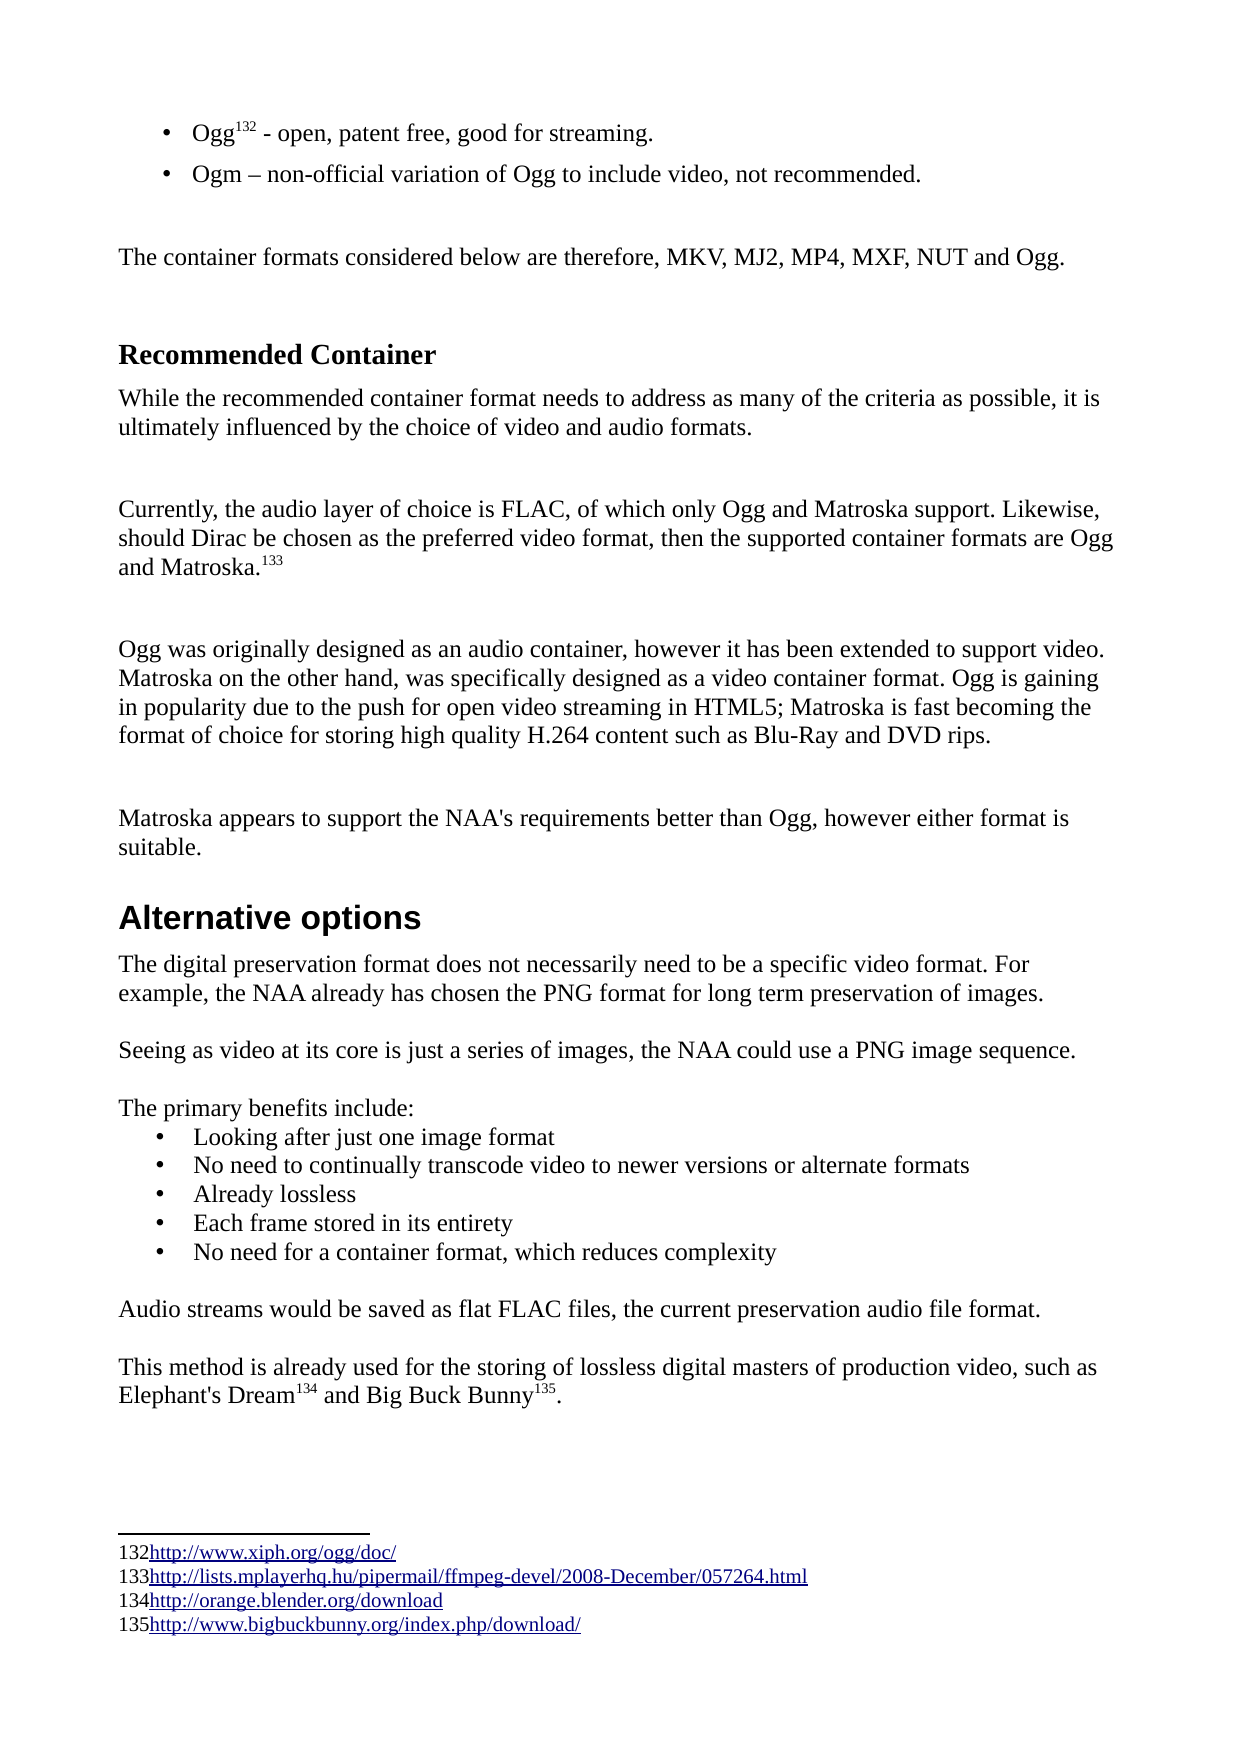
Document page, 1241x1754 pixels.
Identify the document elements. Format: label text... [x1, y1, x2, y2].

text The digital preservation format does not necessarily need to be a specific video format. For example, the NAA already has chosen the PNG format for long term preservation of images. [118, 949, 1122, 1007]
list Each frame stored in its entirety [156, 1208, 1122, 1237]
text http://orange.blender.org/download [118, 1588, 1122, 1612]
list Already lossless [156, 1179, 1122, 1208]
list No need to continually transcode video to newer versions or alternate formats [156, 1150, 1122, 1179]
text Matroska appears to support the NAA's requirements better than Ogg, however either format is suitable. [118, 803, 1122, 860]
list No need for a container format, which reduces complexity [156, 1237, 1122, 1265]
text http://lists.mplayerhq.hu/pipermail/ffmpeg-devel/2008-December/057264.html [118, 1564, 1122, 1588]
text The container formats considered below are therefore, MKV, MJ2, MP4, MXF, NUT and Ogg. [118, 242, 1122, 271]
list Ogm – non-official variation of Ogg to include video, not recommended. [162, 159, 1122, 188]
text This method is already used for the storing of lossless digital masters of production video, such as Elephant's Dream and Big Buck Bunny. [118, 1352, 1122, 1409]
text The primary benefits include: [118, 1093, 1122, 1122]
text While the recommended container format needs to address as many of the criteria as possible, it is ultimately influenced by the choice of video and audio formats. [118, 383, 1122, 440]
text Seeing as video at its core is just a series of images, the NAA could use a PNG image sequence. [118, 1007, 1122, 1064]
list Looking after just one image format [156, 1122, 1122, 1150]
subtitle Alternative options [118, 898, 1122, 937]
text Currently, the audio layer of choice is FLAC, of which only Ogg and Matroska support. Likewise, should Dirac be chosen as the preferred video format, then the supported container formats are Ogg and Matroska. [118, 494, 1122, 580]
text Audio streams would be saved as flat FLAC files, the current preservation audio file format. [118, 1294, 1122, 1323]
text Ogg was originally designed as an audio container, however it has been extended to support video. Matroska on the other hand, was specifically designed as a video container format. Ogg is gaining in popularity due to the push for open video streaming in HTML5; Matroska is fast becoming the format of choice for storing high quality H.264 content such as Blu-Ray and DVD rips. [118, 634, 1122, 749]
subtitle Recommended Container [118, 337, 1122, 370]
list http://www.xiph.org/ogg/doc/ [118, 1539, 1122, 1564]
list Ogg - open, patent free, good for streaming. [162, 118, 1122, 147]
text http://www.bigbuckbunny.org/index.php/download/ [118, 1612, 1122, 1636]
